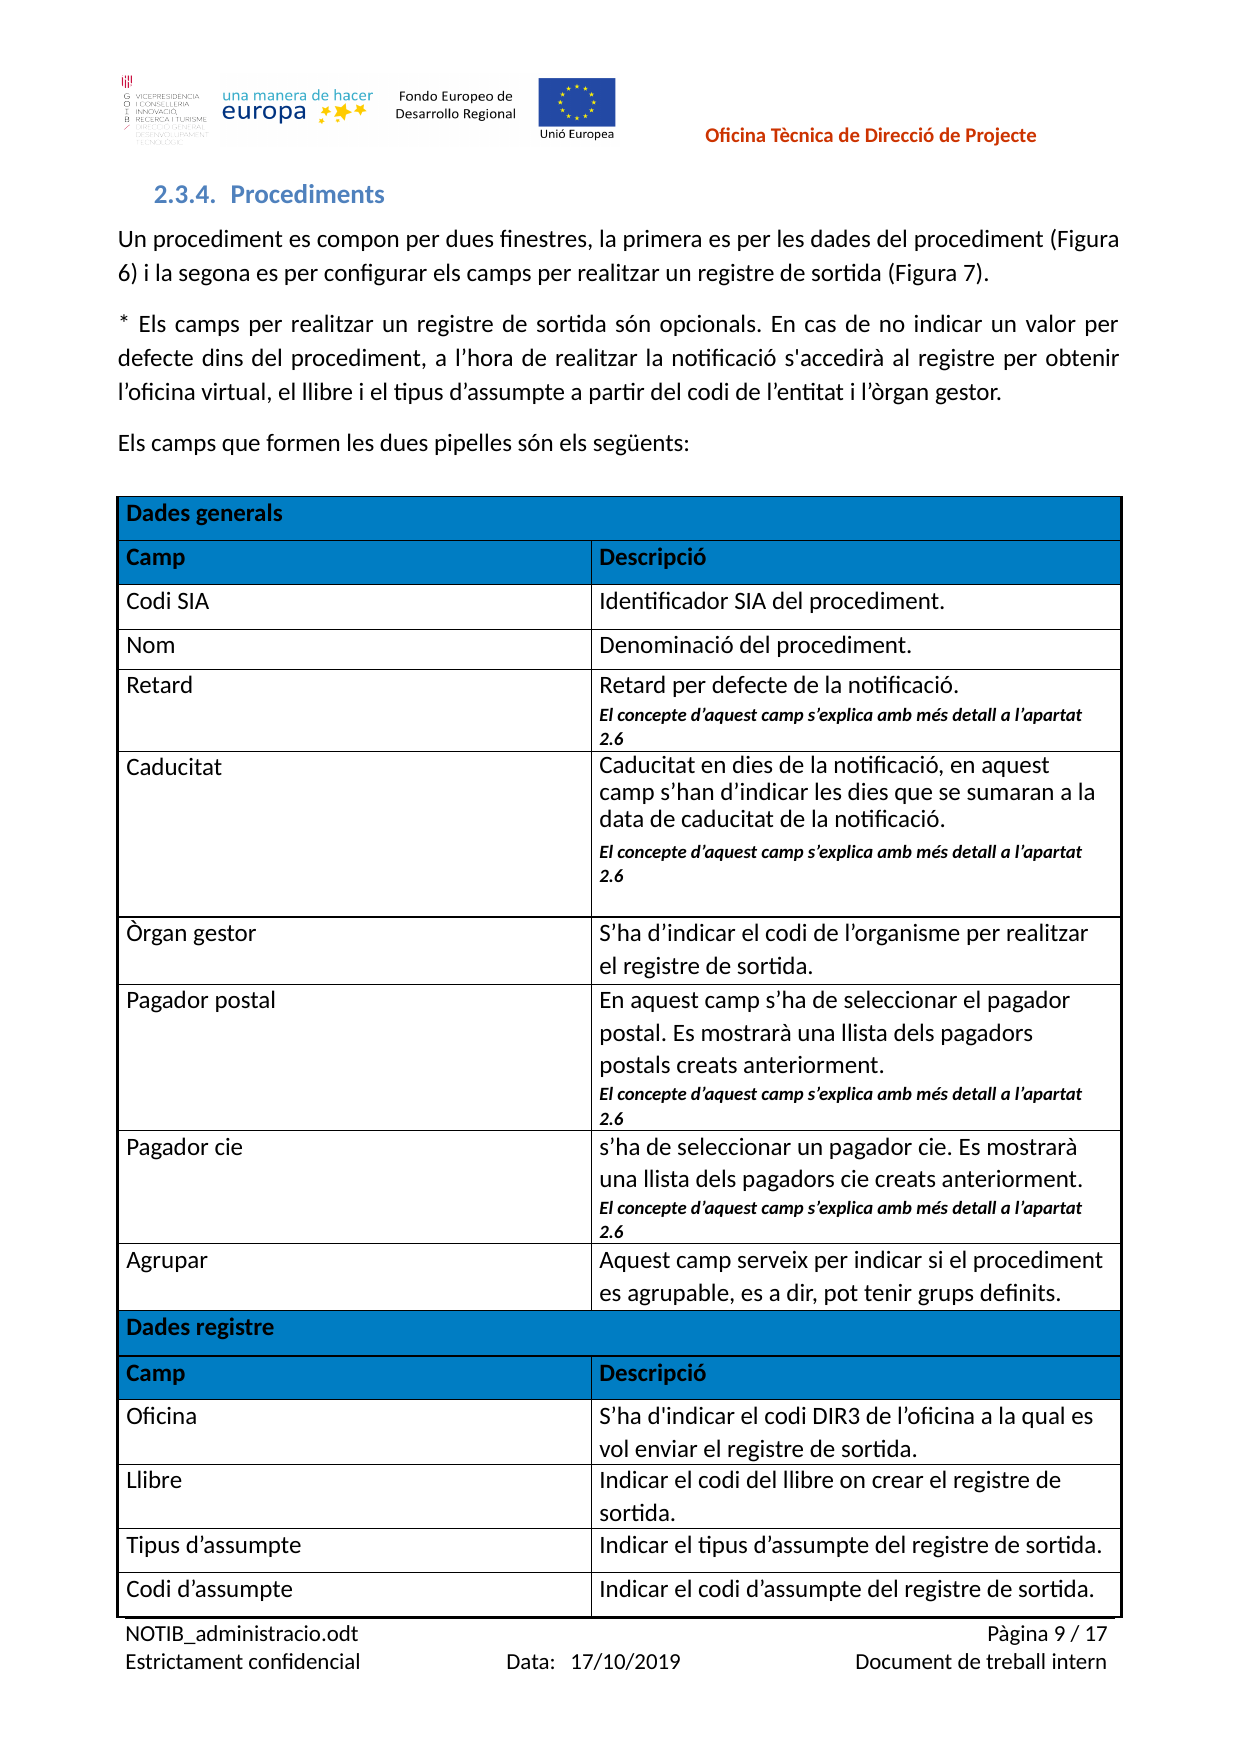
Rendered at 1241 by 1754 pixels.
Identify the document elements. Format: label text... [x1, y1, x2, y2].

table_cell Òrgan gestor [119, 918, 591, 983]
table_cell Pagador postal [119, 985, 591, 1130]
table_cell S’ha d’indicar el codi de l’organisme per realitzar el registre de sortida. [592, 918, 1120, 983]
table_cell s’ha de seleccionar un pagador cie. Es mostrarà una llista dels pagadors cie creats anteriorment. El concepte d’aquest camp s’explica amb més detall a l’apartat 2.6 [592, 1131, 1120, 1243]
text * Els camps per realitzar un registre de sortida són opcionals. En cas de no indicar un valor per defecte dins del procediment, a l’hora de realitzar la notificació s'accedirà al registre per obtenir l’oficina virtual, el llibre i el tipus d’assumpte a partir del codi de l’entitat i l’òrgan gestor. [118, 308, 1121, 406]
table_cell Llibre [119, 1465, 591, 1528]
table_cell Codi d’assumpte [119, 1573, 591, 1616]
text Els camps que formen les dues pipelles són els següents: [118, 427, 1121, 458]
table_cell Identificador SIA del procediment. [592, 585, 1120, 628]
table_cell Descripció [592, 1357, 1120, 1399]
table_cell Camp [119, 541, 591, 584]
table_cell Retard [119, 670, 591, 751]
table_cell Aquest camp serveix per indicar si el procediment es agrupable, es a dir, pot tenir grups definits. [592, 1244, 1120, 1310]
table_cell Nom [119, 630, 591, 669]
picture [118, 73, 213, 147]
table_cell Dades registre [119, 1311, 1120, 1355]
table_cell Caducitat en dies de la notificació, en aquest camp s’han d’indicar les dies que se sumaran a la data de caducitat de la notificació. El concepte d’aquest camp s’explica amb més detall a l’apartat 2.6 [592, 752, 1120, 916]
table_cell Camp [119, 1357, 591, 1399]
picture [219, 73, 621, 147]
table_cell Caducitat [119, 752, 591, 916]
table_cell Oficina [119, 1400, 591, 1463]
table_cell Pagador cie [119, 1131, 591, 1243]
table_cell Indicar el codi del llibre on crear el registre de sortida. [592, 1465, 1120, 1528]
table_cell Denominació del procediment. [592, 630, 1120, 669]
text Un procediment es compon per dues finestres, la primera es per les dades del procediment (Figura 6) i la segona es per configurar els camps per realitzar un registre de sortida (Figura 7). [118, 223, 1121, 288]
table_cell Indicar el tipus d’assumpte del registre de sortida. [592, 1529, 1120, 1572]
table_cell Codi SIA [119, 585, 591, 628]
table_cell Retard per defecte de la notificació. El concepte d’aquest camp s’explica amb més detall a l’apartat 2.6 [592, 670, 1120, 751]
table_cell En aquest camp s’ha de seleccionar el pagador postal. Es mostrarà una llista dels pagadors postals creats anteriorment. El concepte d’aquest camp s’explica amb més detall a l’apartat 2.6 [592, 985, 1120, 1130]
table_cell S’ha d'indicar el codi DIR3 de l’oficina a la qual es vol enviar el registre de sortida. [592, 1400, 1120, 1463]
table_cell Indicar el codi d’assumpte del registre de sortida. [592, 1573, 1120, 1616]
table_cell Descripció [592, 541, 1120, 584]
table_cell Agrupar [119, 1244, 591, 1310]
subtitle Procediments [153, 178, 1122, 211]
table_header Dades generals [119, 497, 1120, 540]
table_cell Tipus d’assumpte [119, 1529, 591, 1572]
